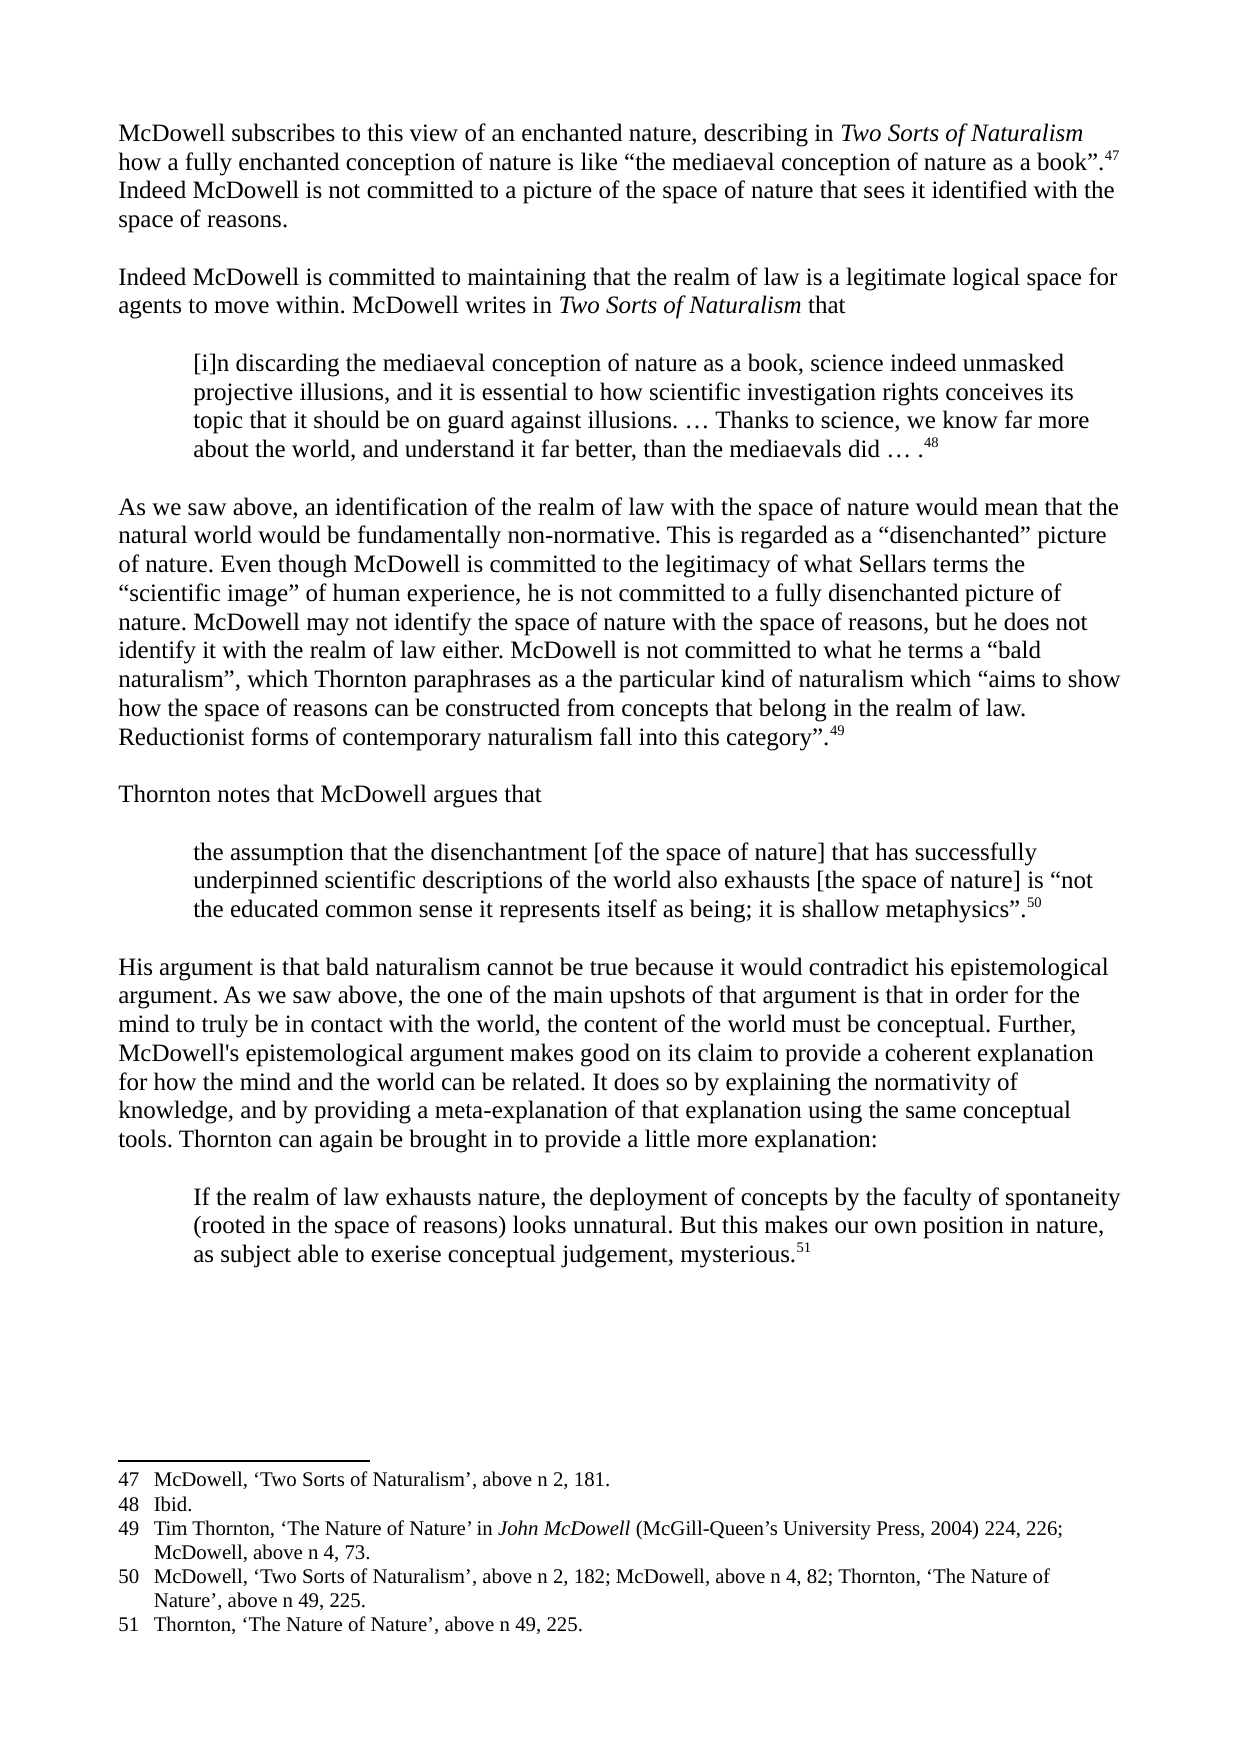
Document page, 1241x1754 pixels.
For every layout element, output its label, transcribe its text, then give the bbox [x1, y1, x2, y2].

text [i]n discarding the mediaeval conception of nature as a book, science indeed unmasked projective illusions, and it is essential to how scientific investigation rights conceives its topic that it should be on guard against illusions. … Thanks to science, we know far more about the world, and understand it far better, than the mediaevals did … . [193, 348, 1122, 463]
text McDowell, ‘Two Sorts of Naturalism’, above n 2, 182; McDowell, above n 4, 82; Thornton, ‘The Nature of Nature’, above n 49, 225. [118, 1564, 1122, 1612]
text His argument is that bald naturalism cannot be true because it would contradict his epistemological argument. As we saw above, the one of the main upshots of that argument is that in order for the mind to truly be in contact with the world, the content of the world must be conceptual. Further, McDowell's epistemological argument makes good on its claim to provide a coherent explanation for how the mind and the world can be related. It does so by explaining the normativity of knowledge, and by providing a meta-explanation of that explanation using the same conceptual tools. Thornton can again be brought in to provide a little more explanation: [118, 952, 1122, 1153]
text Tim Thornton, ‘The Nature of Nature’ in John McDowell (McGill-Queen’s University Press, 2004) 224, 226; McDowell, above n 4, 73. [118, 1516, 1122, 1564]
text Thornton notes that McDowell argues that [118, 779, 1122, 808]
text If the realm of law exhausts nature, the deployment of concepts by the faculty of spontaneity (rooted in the space of reasons) looks unnatural. But this makes our own position in nature, as subject able to exerise conceptual judgement, mysterious. [193, 1182, 1122, 1268]
text Thornton, ‘The Nature of Nature’, above n 49, 225. [118, 1612, 1122, 1636]
text the assumption that the disenchantment [of the space of nature] that has successfully underpinned scientific descriptions of the world also exhausts [the space of nature] is “not the educated common sense it represents itself as being; it is shallow metaphysics”. [193, 837, 1122, 923]
text As we saw above, an identification of the realm of law with the space of nature would mean that the natural world would be fundamentally non-normative. This is regarded as a “disenchanted” picture of nature. Even though McDowell is committed to the legitimacy of what Sellars terms the “scientific image” of human experience, he is not committed to a fully disenchanted picture of nature. McDowell may not identify the space of nature with the space of reasons, but he does not identify it with the realm of law either. McDowell is not committed to what he terms a “bald naturalism”, which Thornton paraphrases as a the particular kind of naturalism which “aims to show how the space of reasons can be constructed from concepts that belong in the realm of law. Reductionist forms of contemporary naturalism fall into this category”. [118, 492, 1122, 751]
text Ibid. [118, 1491, 1122, 1516]
text Indeed McDowell is committed to maintaining that the realm of law is a legitimate logical space for agents to move within. McDowell writes in Two Sorts of Naturalism that [118, 262, 1122, 319]
text McDowell, ‘Two Sorts of Naturalism’, above n 2, 181. [118, 1467, 1122, 1491]
text McDowell subscribes to this view of an enchanted nature, describing in Two Sorts of Naturalism how a fully enchanted conception of nature is like “the mediaeval conception of nature as a book”. Indeed McDowell is not committed to a picture of the space of nature that sees it identified with the space of reasons. [118, 118, 1122, 233]
